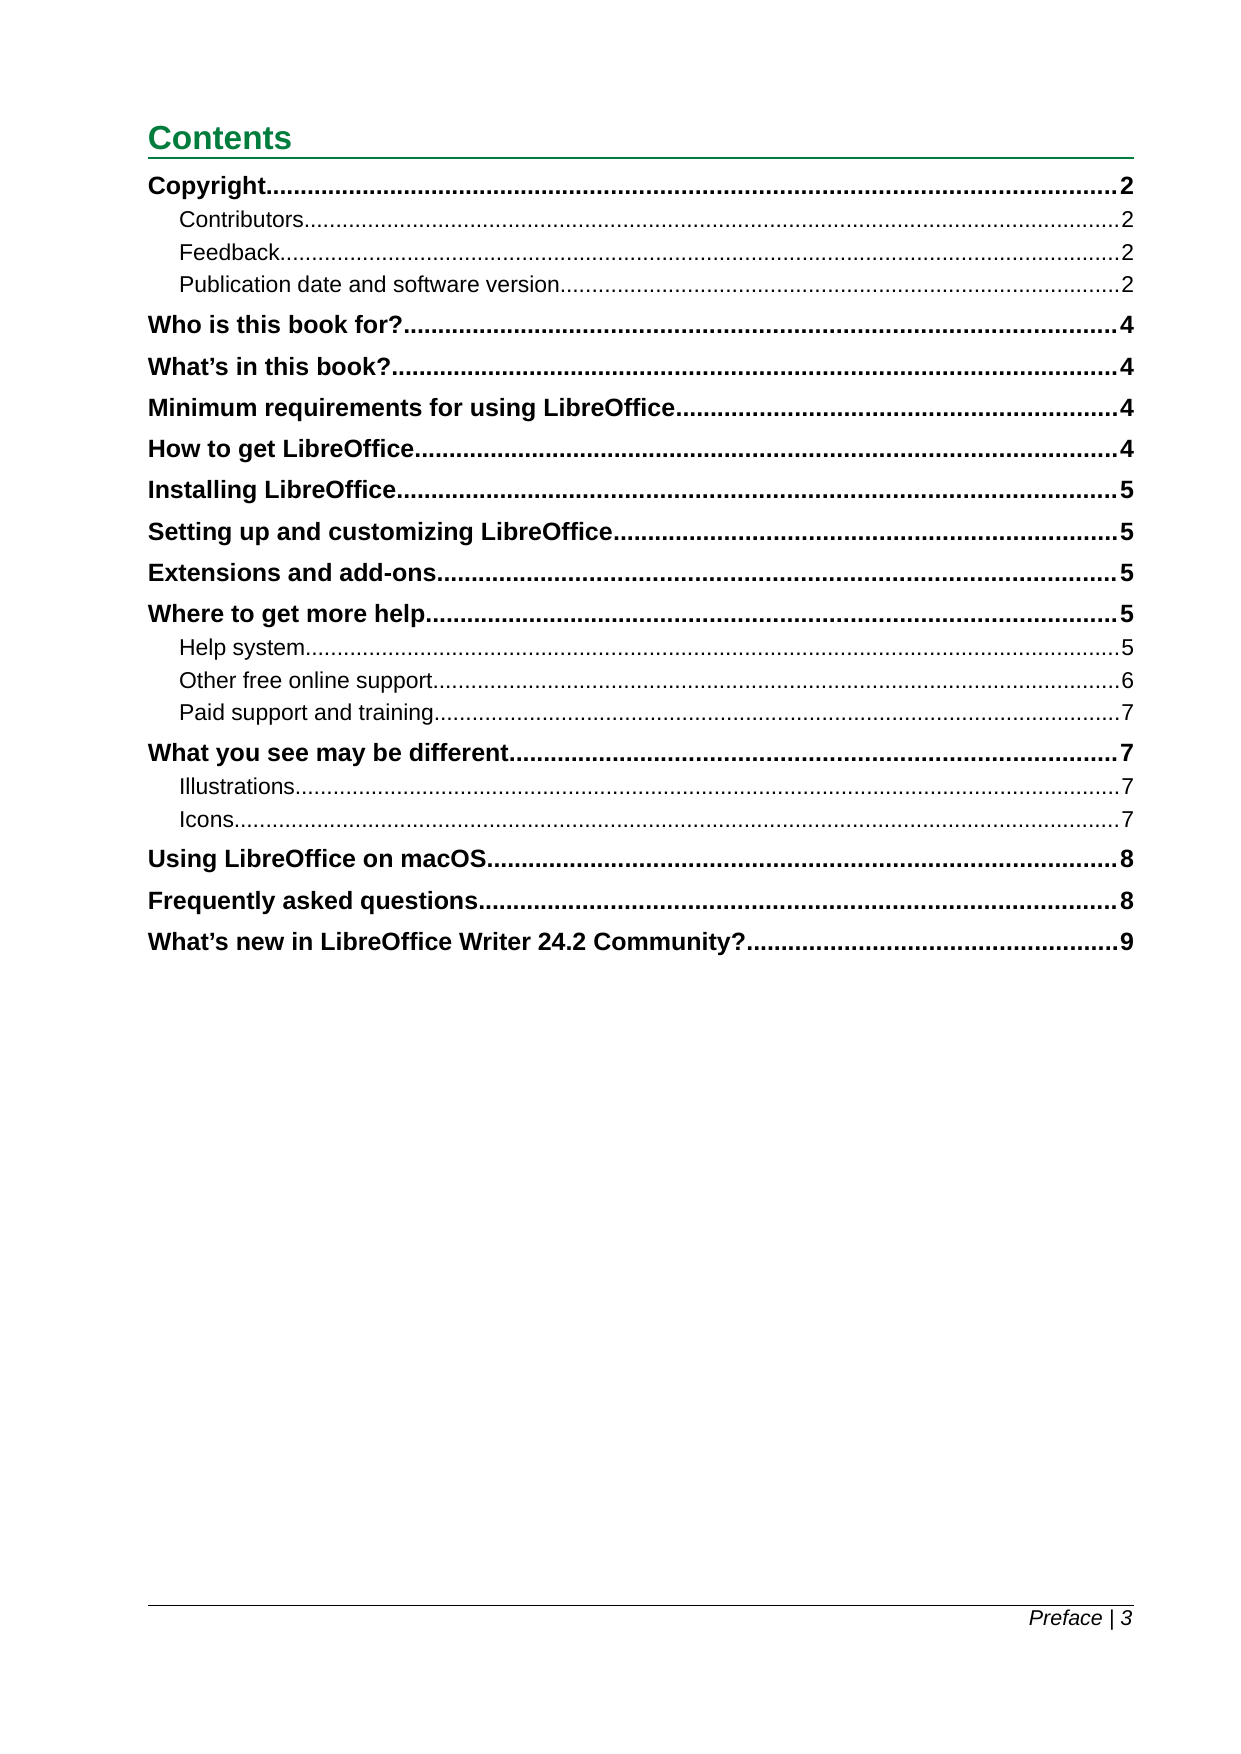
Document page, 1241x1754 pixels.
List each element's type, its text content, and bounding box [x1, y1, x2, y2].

subtitle Contents [148, 118, 1134, 157]
text Contributors 2 [179, 206, 1134, 232]
text Icons 7 [179, 806, 1134, 832]
text What you see may be different 7 [148, 738, 1134, 767]
text Extensions and add-ons 5 [148, 558, 1134, 586]
text Who is this book for? 4 [148, 310, 1134, 339]
text Publication date and software version 2 [179, 271, 1134, 298]
text Illustrations 7 [179, 773, 1134, 799]
text Where to get more help 5 [148, 599, 1134, 628]
text Installing LibreOffice 5 [148, 475, 1134, 504]
text How to get LibreOffice 4 [148, 434, 1134, 463]
text What’s new in LibreOffice Writer 24.2 Community? 9 [148, 927, 1134, 956]
text Frequently asked questions 8 [148, 886, 1134, 914]
text Copyright 2 [148, 171, 1134, 200]
text Minimum requirements for using LibreOffice 4 [148, 393, 1134, 421]
text Setting up and customizing LibreOffice 5 [148, 516, 1134, 545]
text Paid support and training 7 [179, 699, 1134, 726]
text Other free online support 6 [179, 667, 1134, 693]
text Using LibreOffice on macOS 8 [148, 844, 1134, 873]
text Feedback 2 [179, 239, 1134, 265]
text What’s in this book? 4 [148, 351, 1134, 380]
text Help system 5 [179, 634, 1134, 660]
